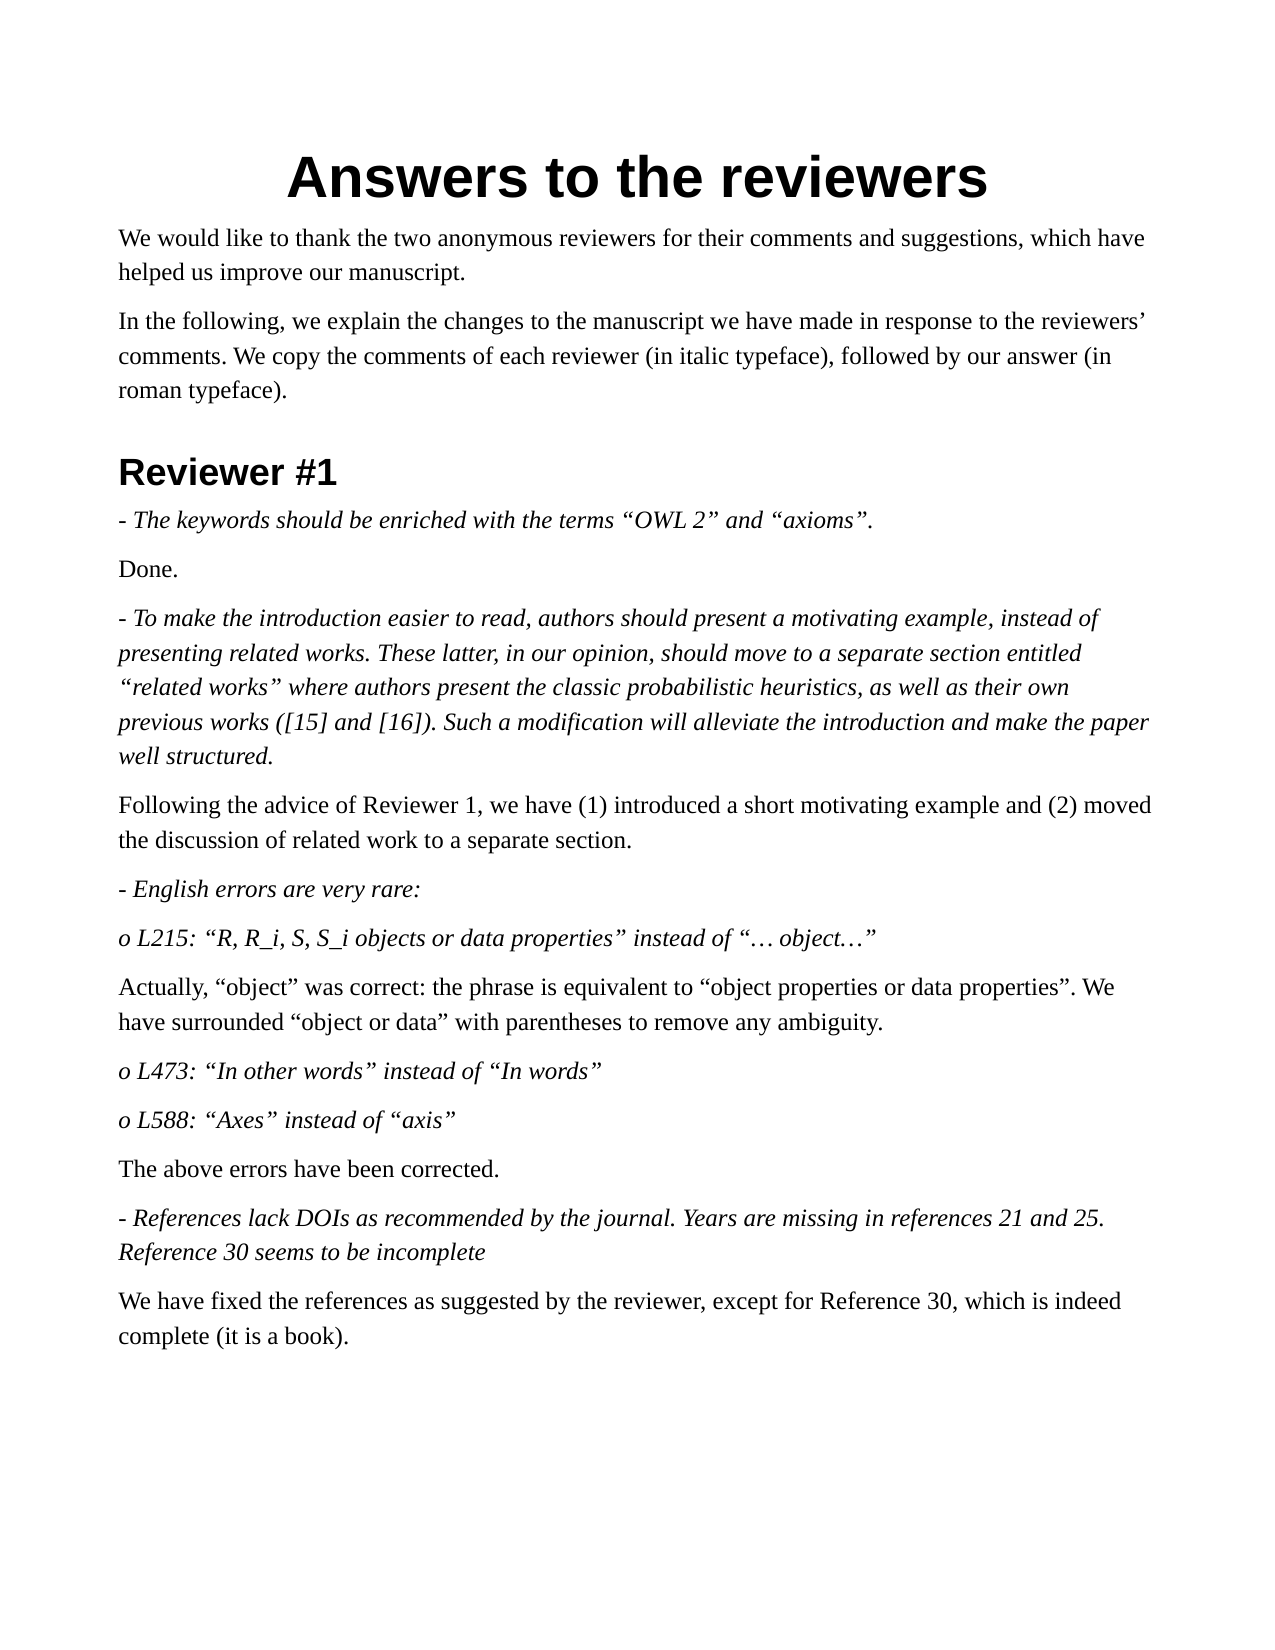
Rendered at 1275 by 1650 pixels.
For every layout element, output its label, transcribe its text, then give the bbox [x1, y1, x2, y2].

text Done. [118, 554, 1157, 583]
text Actually, “object” was correct: the phrase is equivalent to “object properties or data properties”. We have surrounded “object or data” with parentheses to remove any ambiguity. [118, 972, 1157, 1035]
subtitle Reviewer #1 [118, 449, 1157, 493]
text o L473: “In other words” instead of “In words” [118, 1056, 1157, 1084]
title Answers to the reviewers [118, 143, 1157, 210]
text - The keywords should be enriched with the terms “OWL 2” and “axioms”. [118, 505, 1157, 534]
text We would like to thank the two anonymous reviewers for their comments and suggestions, which have helped us improve our manuscript. [118, 223, 1157, 286]
text We have fixed the references as suggested by the reviewer, except for Reference 30, which is indeed complete (it is a book). [118, 1286, 1157, 1350]
text The above errors have been corrected. [118, 1154, 1157, 1183]
text Following the advice of Reviewer 1, we have (1) introduced a short motivating example and (2) moved the discussion of related work to a separate section. [118, 791, 1157, 854]
text - References lack DOIs as recommended by the journal. Years are missing in references 21 and 25. Reference 30 seems to be incomplete [118, 1203, 1157, 1266]
text In the following, we explain the changes to the manuscript we have made in response to the reviewers’ comments. We copy the comments of each reviewer (in italic typeface), followed by our answer (in roman typeface). [118, 306, 1157, 404]
text o L588: “Axes” instead of “axis” [118, 1105, 1157, 1133]
text - English errors are very rare: [118, 874, 1157, 903]
text o L215: “R, R_i, S, S_i objects or data properties” instead of “… object…” [118, 923, 1157, 952]
text - To make the introduction easier to read, authors should present a motivating example, instead of presenting related works. These latter, in our opinion, should move to a separate section entitled “related works” where authors present the classic probabilistic heuristics, as well as their own previous works ([15] and [16]). Such a modification will alleviate the introduction and make the paper well structured. [118, 603, 1157, 770]
